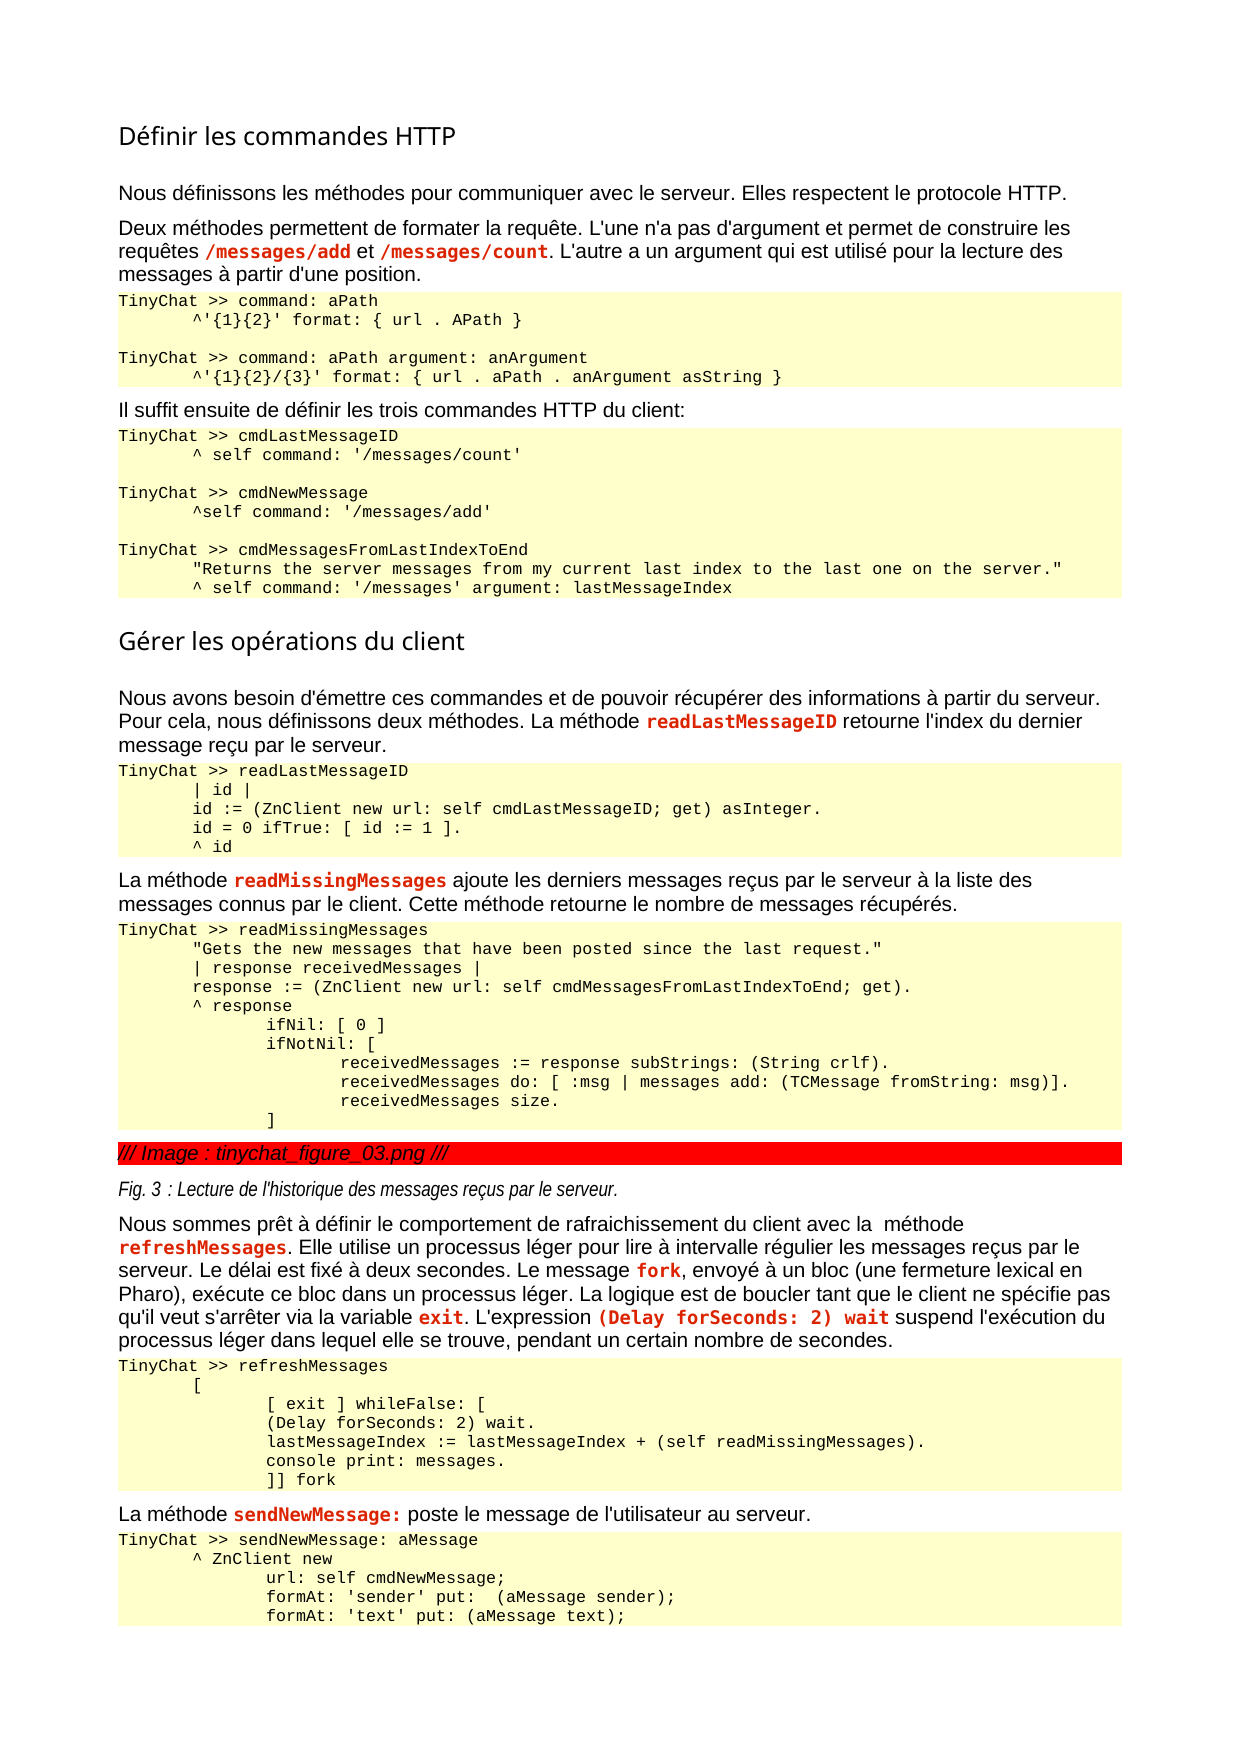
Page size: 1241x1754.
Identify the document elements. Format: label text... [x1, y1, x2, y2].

text lastMessageIndex := lastMessageIndex + (self readMissingMessages). [118, 1434, 1122, 1453]
text TinyChat >> cmdMessagesFromLastIndexToEnd [118, 542, 1122, 561]
text [ exit ] whileFalse: [ [118, 1396, 1122, 1415]
text formAt: 'text' put: (aMessage text); [118, 1607, 1122, 1626]
text TinyChat >> refreshMessages [118, 1358, 1122, 1377]
text Nous avons besoin d'émettre ces commandes et de pouvoir récupérer des informations à partir du serveur. Pour cela, nous définissons deux méthodes. La méthode readLastMessageID retourne l'index du dernier message reçu par le serveur. [118, 687, 1122, 757]
text /// Image : tinychat_figure_03.png /// [118, 1142, 1122, 1165]
text ^ self command: '/messages/count' [118, 447, 1122, 466]
text Il suffit ensuite de définir les trois commandes HTTP du client: [118, 399, 1122, 422]
text ^'{1}{2}/{3}' format: { url . aPath . anArgument asString } [118, 368, 1122, 387]
text TinyChat >> sendNewMessage: aMessage [118, 1532, 1122, 1551]
text receivedMessages do: [ :msg | messages add: (TCMessage fromString: msg)]. [118, 1073, 1122, 1092]
text | response receivedMessages | [118, 959, 1122, 978]
text Deux méthodes permettent de formater la requête. L'une n'a pas d'argument et permet de construire les requêtes /messages/add et /messages/count. L'autre a un argument qui est utilisé pour la lecture des messages à partir d'une position. [118, 217, 1122, 286]
text id = 0 ifTrue: [ id := 1 ]. [118, 819, 1122, 838]
text response := (ZnClient new url: self cmdMessagesFromLastIndexToEnd; get). [118, 978, 1122, 997]
text ^ id [118, 838, 1122, 857]
subtitle Définir les commandes HTTP [118, 118, 1122, 152]
text TinyChat >> command: aPath argument: anArgument [118, 349, 1122, 368]
text ^ self command: '/messages' argument: lastMessageIndex [118, 579, 1122, 598]
text receivedMessages size. [118, 1092, 1122, 1111]
text receivedMessages := response subStrings: (String crlf). [118, 1054, 1122, 1073]
text ^ response [118, 997, 1122, 1016]
text ^ ZnClient new [118, 1551, 1122, 1569]
text console print: messages. [118, 1453, 1122, 1472]
text La méthode sendNewMessage: poste le message de l'utilisateur au serveur. [118, 1502, 1122, 1526]
text Nous sommes prêt à définir le comportement de rafraichissement du client avec la méthode refreshMessages. Elle utilise un processus léger pour lire à intervalle régulier les messages reçus par le serveur. Le délai est fixé à deux secondes. Le message fork, envoyé à un bloc (une fermeture lexical en Pharo), exécute ce bloc dans un processus léger. La logique est de boucler tant que le client ne spécifie pas qu'il veut s'arrêter via la variable exit. L'expression (Delay forSeconds: 2) wait suspend l'exécution du processus léger dans lequel elle se trouve, pendant un certain nombre de secondes. [118, 1213, 1122, 1352]
text TinyChat >> command: aPath [118, 292, 1122, 311]
text formAt: 'sender' put: (aMessage sender); [118, 1588, 1122, 1607]
text | id | [118, 782, 1122, 801]
text Fig. 3 : Lecture de l'historique des messages reçus par le serveur. [118, 1177, 1122, 1201]
text [ [118, 1377, 1122, 1396]
text ifNil: [ 0 ] [118, 1016, 1122, 1035]
text TinyChat >> cmdNewMessage [118, 485, 1122, 504]
text ^'{1}{2}' format: { url . APath } [118, 311, 1122, 330]
text TinyChat >> cmdLastMessageID [118, 428, 1122, 447]
subtitle Gérer les opérations du client [118, 623, 1122, 657]
text ] [118, 1111, 1122, 1130]
text "Gets the new messages that have been posted since the last request." [118, 941, 1122, 959]
text La méthode readMissingMessages ajoute les derniers messages reçus par le serveur à la liste des messages connus par le client. Cette méthode retourne le nombre de messages récupérés. [118, 869, 1122, 916]
text TinyChat >> readMissingMessages [118, 922, 1122, 941]
text id := (ZnClient new url: self cmdLastMessageID; get) asInteger. [118, 801, 1122, 819]
text ]] fork [118, 1472, 1122, 1491]
text ifNotNil: [ [118, 1035, 1122, 1054]
text "Returns the server messages from my current last index to the last one on the server." [118, 561, 1122, 579]
text (Delay forSeconds: 2) wait. [118, 1415, 1122, 1434]
text url: self cmdNewMessage; [118, 1569, 1122, 1588]
text Nous définissons les méthodes pour communiquer avec le serveur. Elles respectent le protocole HTTP. [118, 182, 1122, 205]
text ^self command: '/messages/add' [118, 504, 1122, 523]
text TinyChat >> readLastMessageID [118, 763, 1122, 782]
